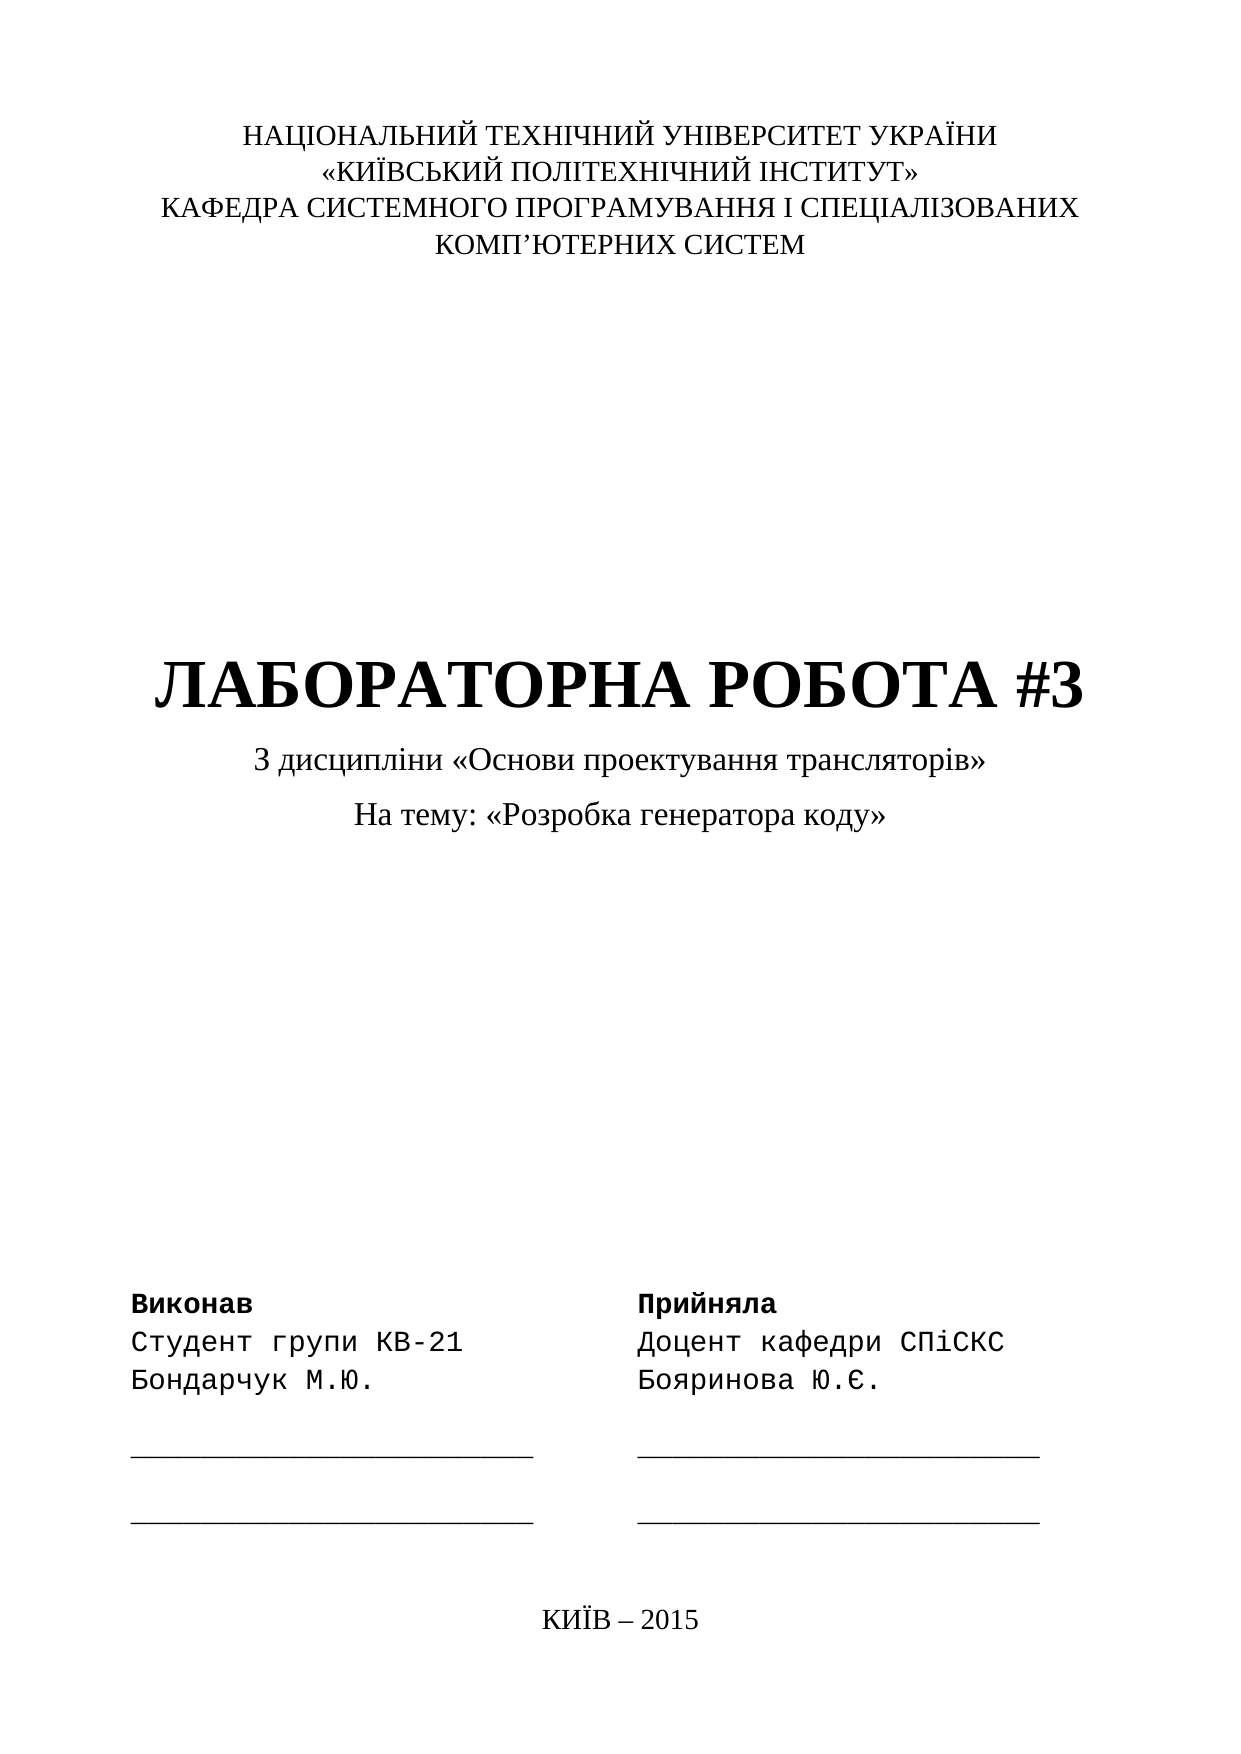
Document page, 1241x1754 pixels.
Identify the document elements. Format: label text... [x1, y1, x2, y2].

text З дисципліни «Основи проектування трансляторів» [118, 739, 1122, 777]
text ЛАБОРАТОРНА РОБОТА #3 [118, 643, 1122, 722]
table_header Виконав Студент групи КВ-21 Бондарчук М.Ю. _______________________ _______________________ [119, 1289, 626, 1530]
text На тему: «Розробка генератора коду» [118, 794, 1122, 832]
table_header Прийняла Доцент кафедри СПіСКС Бояринова Ю.Є. _______________________ _______________________ [626, 1289, 1121, 1530]
